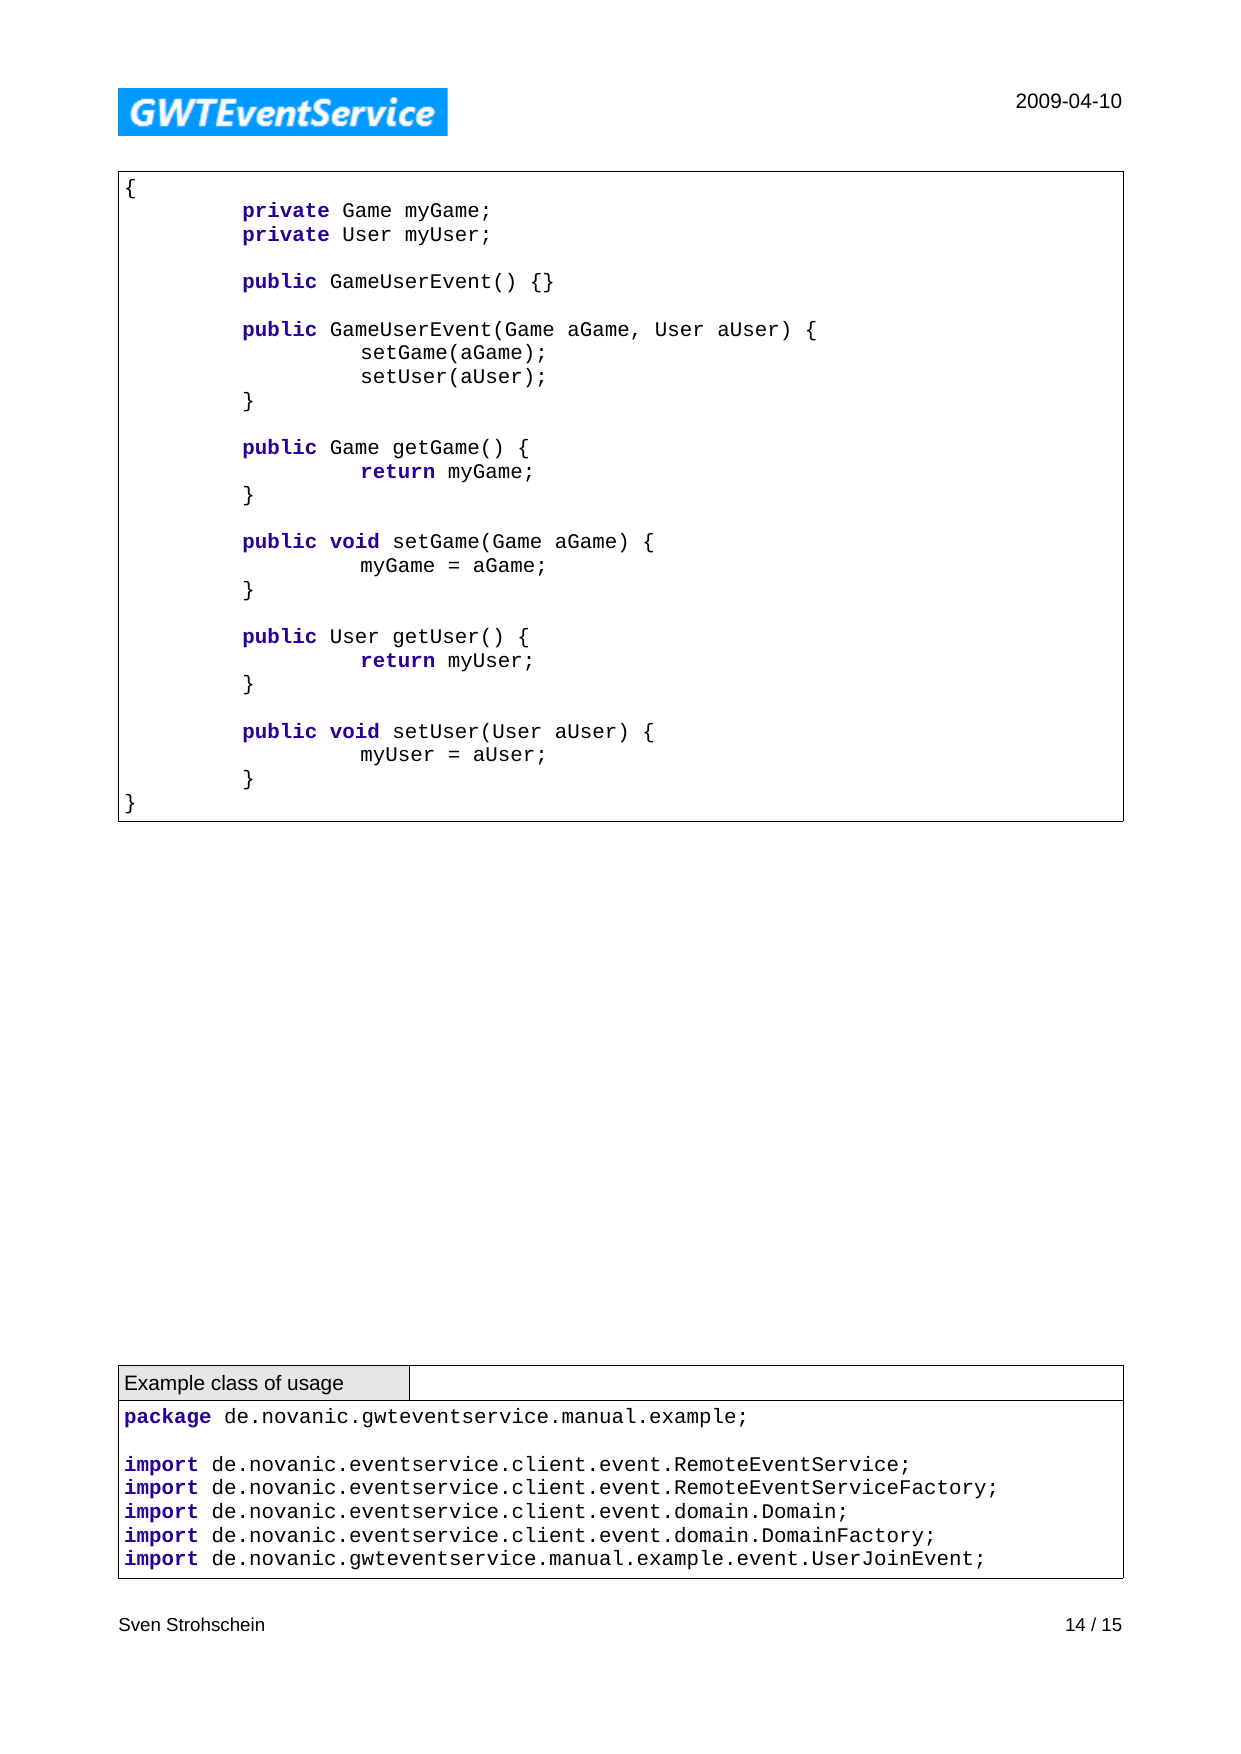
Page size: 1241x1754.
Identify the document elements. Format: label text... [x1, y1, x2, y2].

table_cell { private Game myGame; private User myUser; public GameUserEvent() {} public GameUserEvent(Game aGame, User aUser) { setGame(aGame); setUser(aUser); } public Game getGame() { return myGame; } public void setGame(Game aGame) { myGame = aGame; } public User getUser() { return myUser; } public void setUser(User aUser) { myUser = aUser; } } [119, 172, 1123, 821]
table_cell package de.novanic.gwteventservice.manual.example; import de.novanic.eventservice.client.event.RemoteEventService; import de.novanic.eventservice.client.event.RemoteEventServiceFactory; import de.novanic.eventservice.client.event.domain.Domain; import de.novanic.eventservice.client.event.domain.DomainFactory; import de.novanic.gwteventservice.manual.example.event.UserJoinEvent; [119, 1401, 1123, 1578]
table_header [410, 1366, 1123, 1400]
picture [118, 88, 448, 136]
table_header Example class of usage [119, 1366, 409, 1400]
